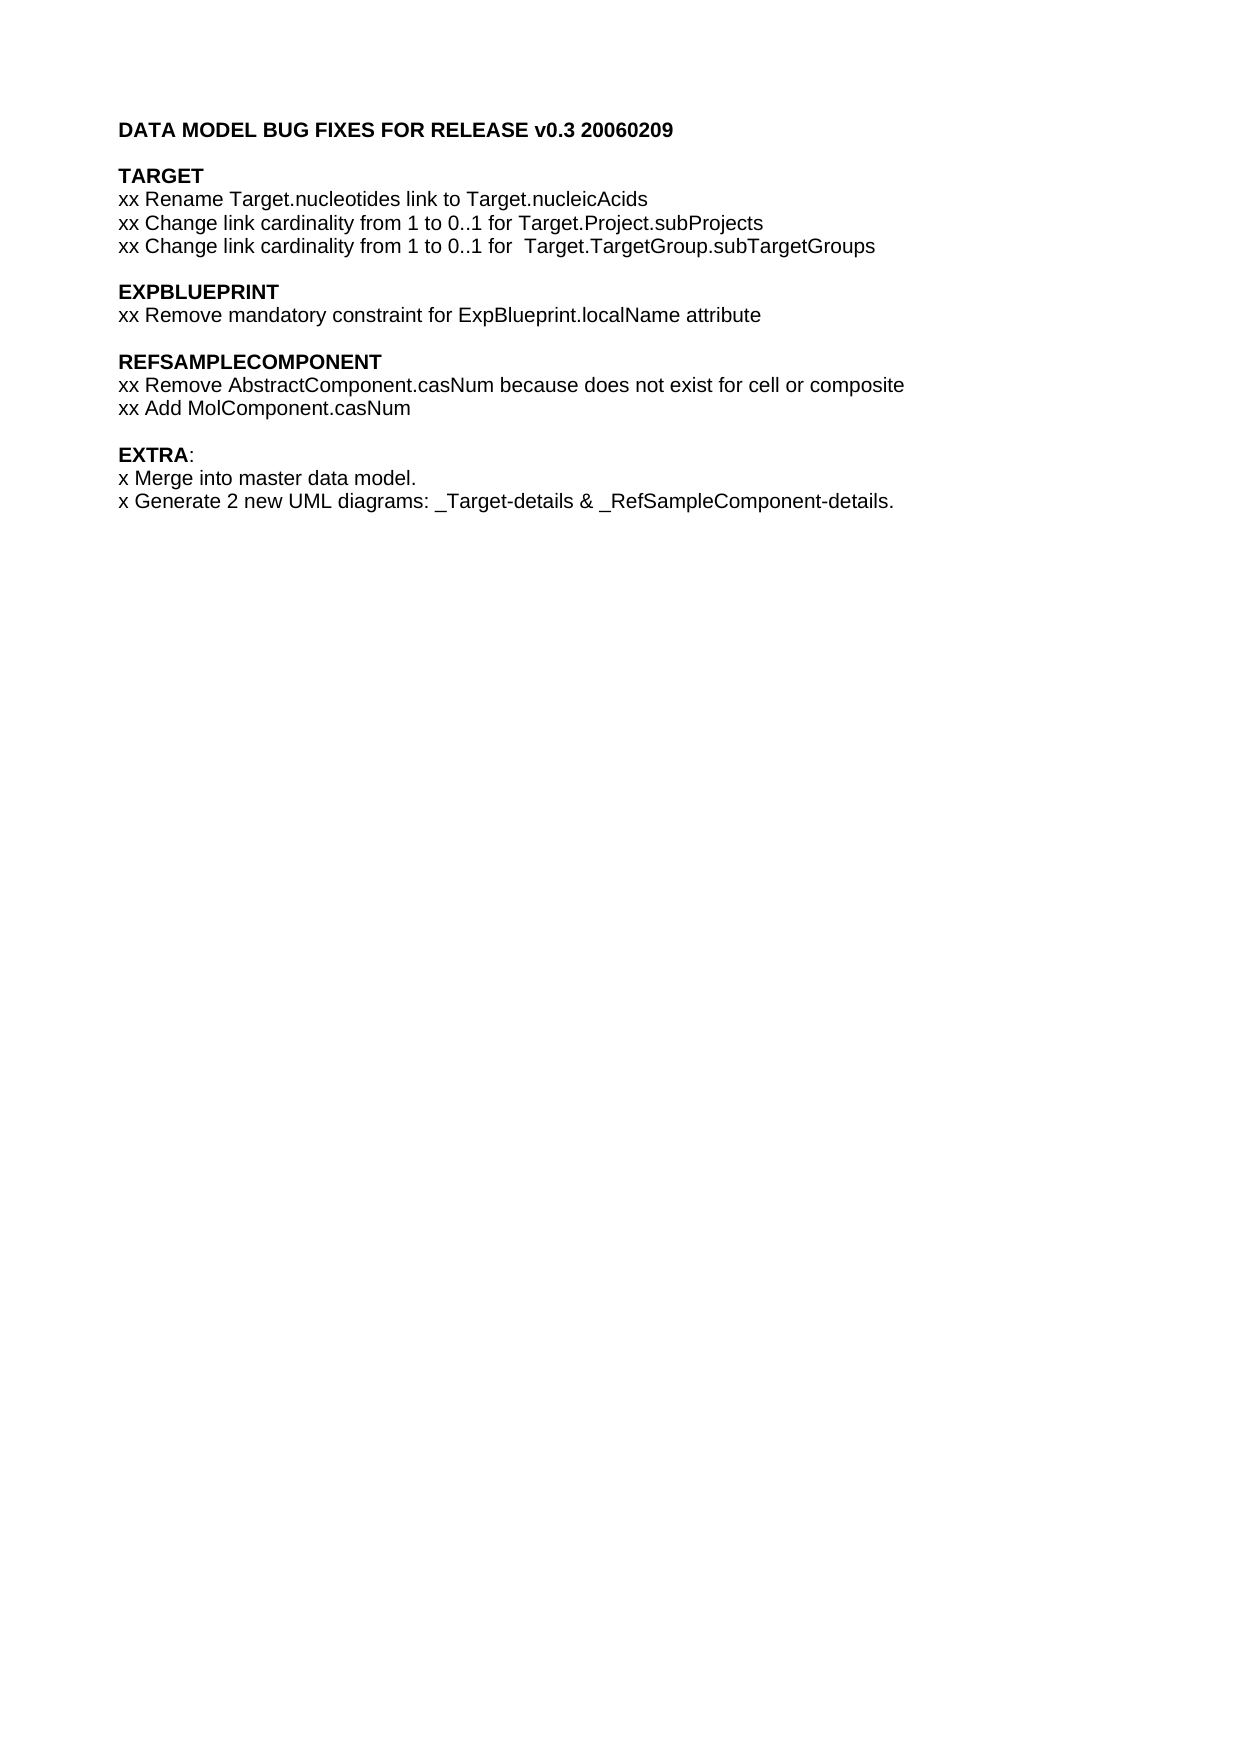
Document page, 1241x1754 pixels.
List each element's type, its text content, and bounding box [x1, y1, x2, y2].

text DATA MODEL BUG FIXES FOR RELEASE v0.3 20060209 [118, 118, 1122, 141]
text REFSAMPLECOMPONENT [118, 350, 1122, 374]
text EXPBLUEPRINT [118, 281, 1122, 304]
text xx Add MolComponent.casNum [118, 397, 1122, 420]
text xx Remove mandatory constraint for ExpBlueprint.localName attribute [118, 304, 1122, 327]
text EXTRA: [118, 443, 1122, 467]
text xx Change link cardinality from 1 to 0..1 for Target.TargetGroup.subTargetGroups [118, 234, 1122, 257]
text xx Change link cardinality from 1 to 0..1 for Target.Project.subProjects [118, 211, 1122, 234]
text xx Remove AbstractComponent.casNum because does not exist for cell or composite [118, 374, 1122, 397]
text x Merge into master data model. [118, 467, 1122, 490]
text x Generate 2 new UML diagrams: _Target-details & _RefSampleComponent-details. [118, 490, 1122, 559]
text TARGET xx Rename Target.nucleotides link to Target.nucleicAcids [118, 164, 1122, 211]
